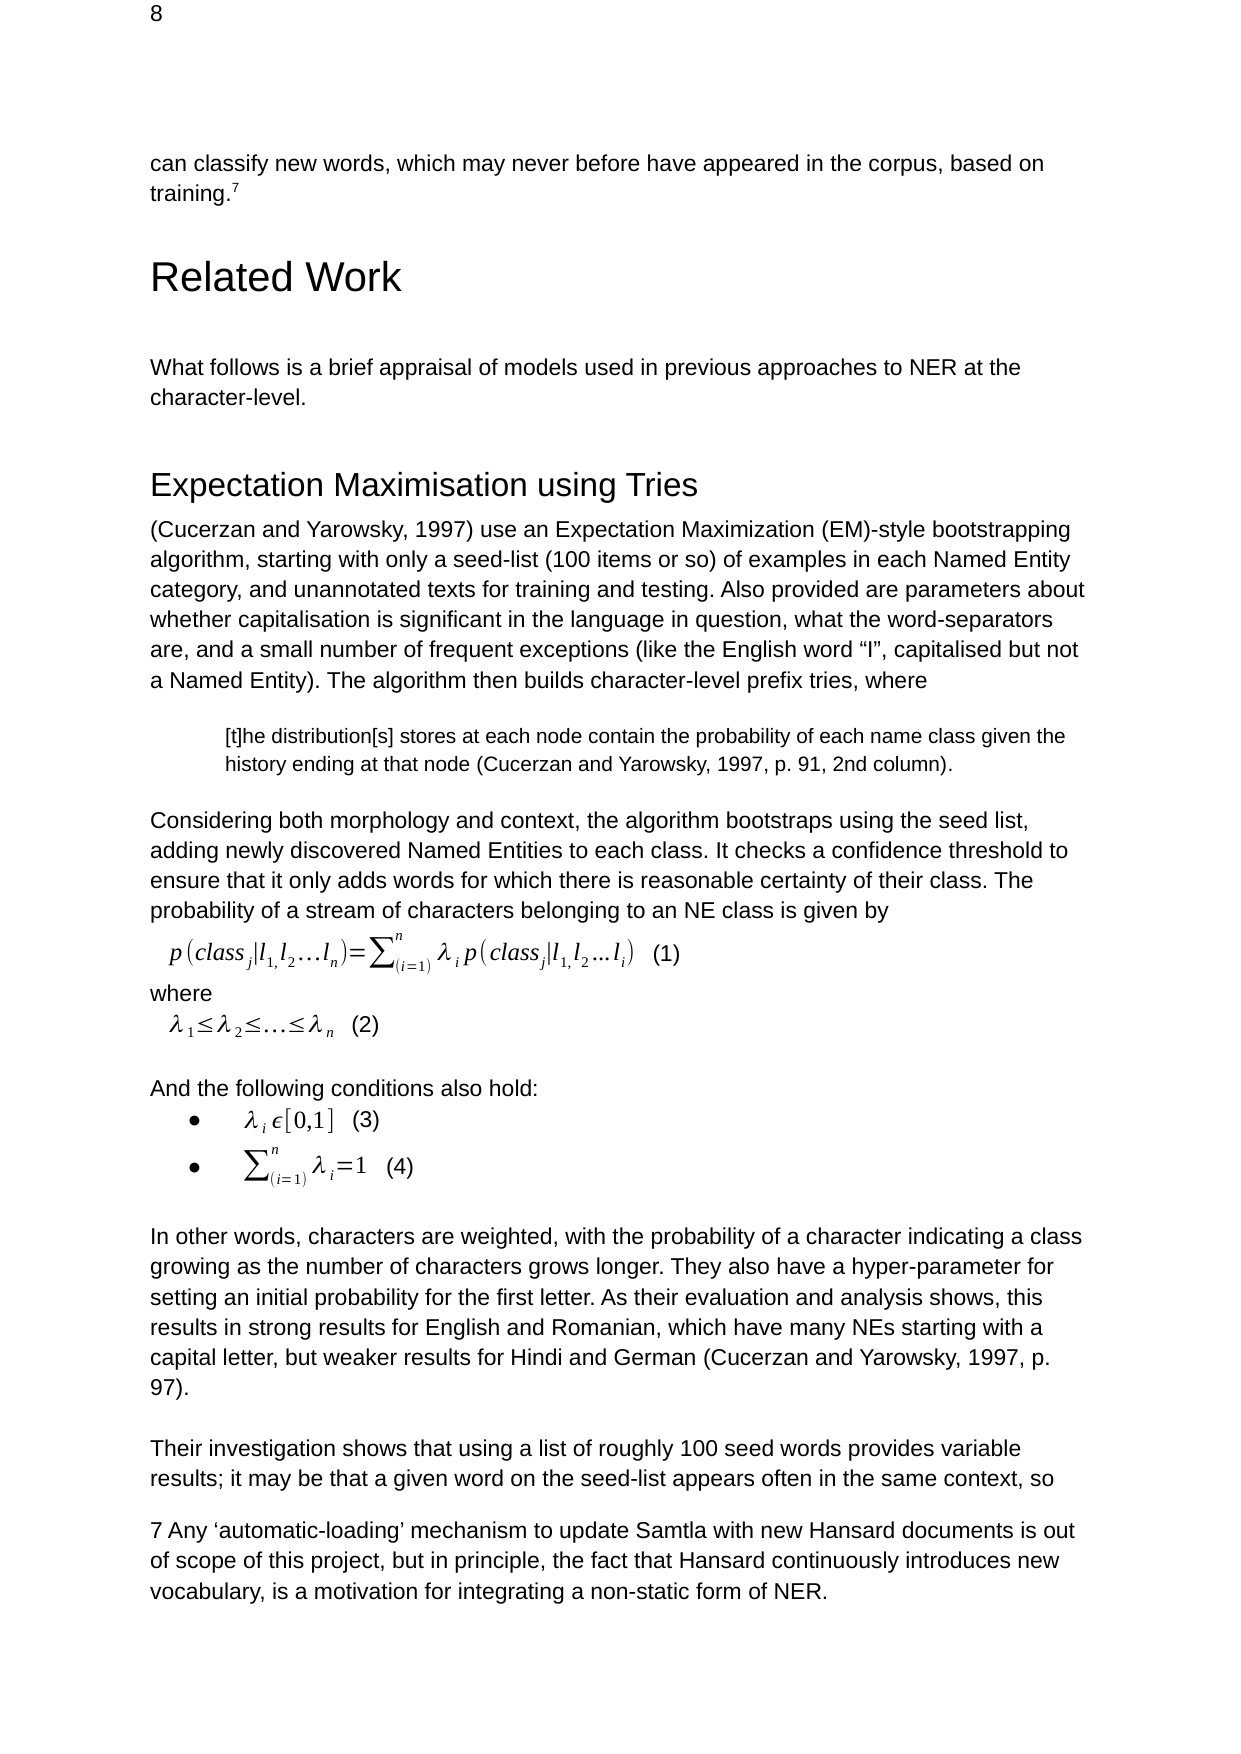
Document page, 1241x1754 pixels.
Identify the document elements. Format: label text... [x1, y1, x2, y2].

list (4) [187, 1141, 1090, 1189]
text And the following conditions also hold: [150, 1075, 1090, 1102]
text (Cucerzan and Yarowsky, 1997)⁠ use an Expectation Maximization (EM)-style bootstrapping algorithm, starting with only a seed-list (100 items or so) of examples in each Named Entity category, and unannotated texts for training and testing. Also provided are parameters about whether capitalisation is significant in the language in question, what the word-separators are, and a small number of frequent exceptions (like the English word “I”, capitalised but not a Named Entity). The algorithm then builds character-level prefix tries, where [150, 516, 1090, 693]
text can classify new words, which may never before have appeared in the corpus, based on training. [150, 150, 1090, 207]
subtitle Expectation Maximisation using Tries [150, 464, 1090, 503]
text where [150, 980, 1090, 1006]
text Considering both morphology and context, the algorithm bootstraps using the seed list, adding newly discovered Named Entities to each class. It checks a confidence threshold to ensure that it only adds words for which there is reasonable certainty of their class. The probability of a stream of characters belonging to an NE class is given by [150, 807, 1090, 924]
text Their investigation shows that using a list of roughly 100 seed words provides variable results; it may be that a given word on the seed-list appears often in the same context, so [150, 1434, 1090, 1491]
list (3) [187, 1106, 1090, 1137]
text Any ‘automatic-loading’ mechanism to update Samtla with new Hansard documents is out of scope of this project, but in principle, the fact that Hansard continuously introduces new vocabulary, is a motivation for integrating a non-static form of NER. [150, 1517, 1090, 1604]
subtitle Related Work [150, 252, 1090, 300]
text What follows is a brief appraisal of models used in previous approaches to NER at the character-level. [150, 354, 1090, 411]
text [t]he distribution[s] stores at each node contain the probability of each name class given the history ending at that node (Cucerzan and Yarowsky, 1997, p. 91, 2nd column)⁠. [225, 724, 1090, 776]
text In other words, characters are weighted, with the probability of a character indicating a class growing as the number of characters grows longer. They also have a hyper-parameter for setting an initial probability for the first letter. As their evaluation and analysis shows, this results in strong results for English and Romanian, which have many NEs starting with a capital letter, but weaker results for Hindi and German (Cucerzan and Yarowsky, 1997, p. 97)⁠. [150, 1223, 1090, 1400]
text (2) [150, 1010, 1090, 1041]
text (1) [150, 928, 1090, 976]
